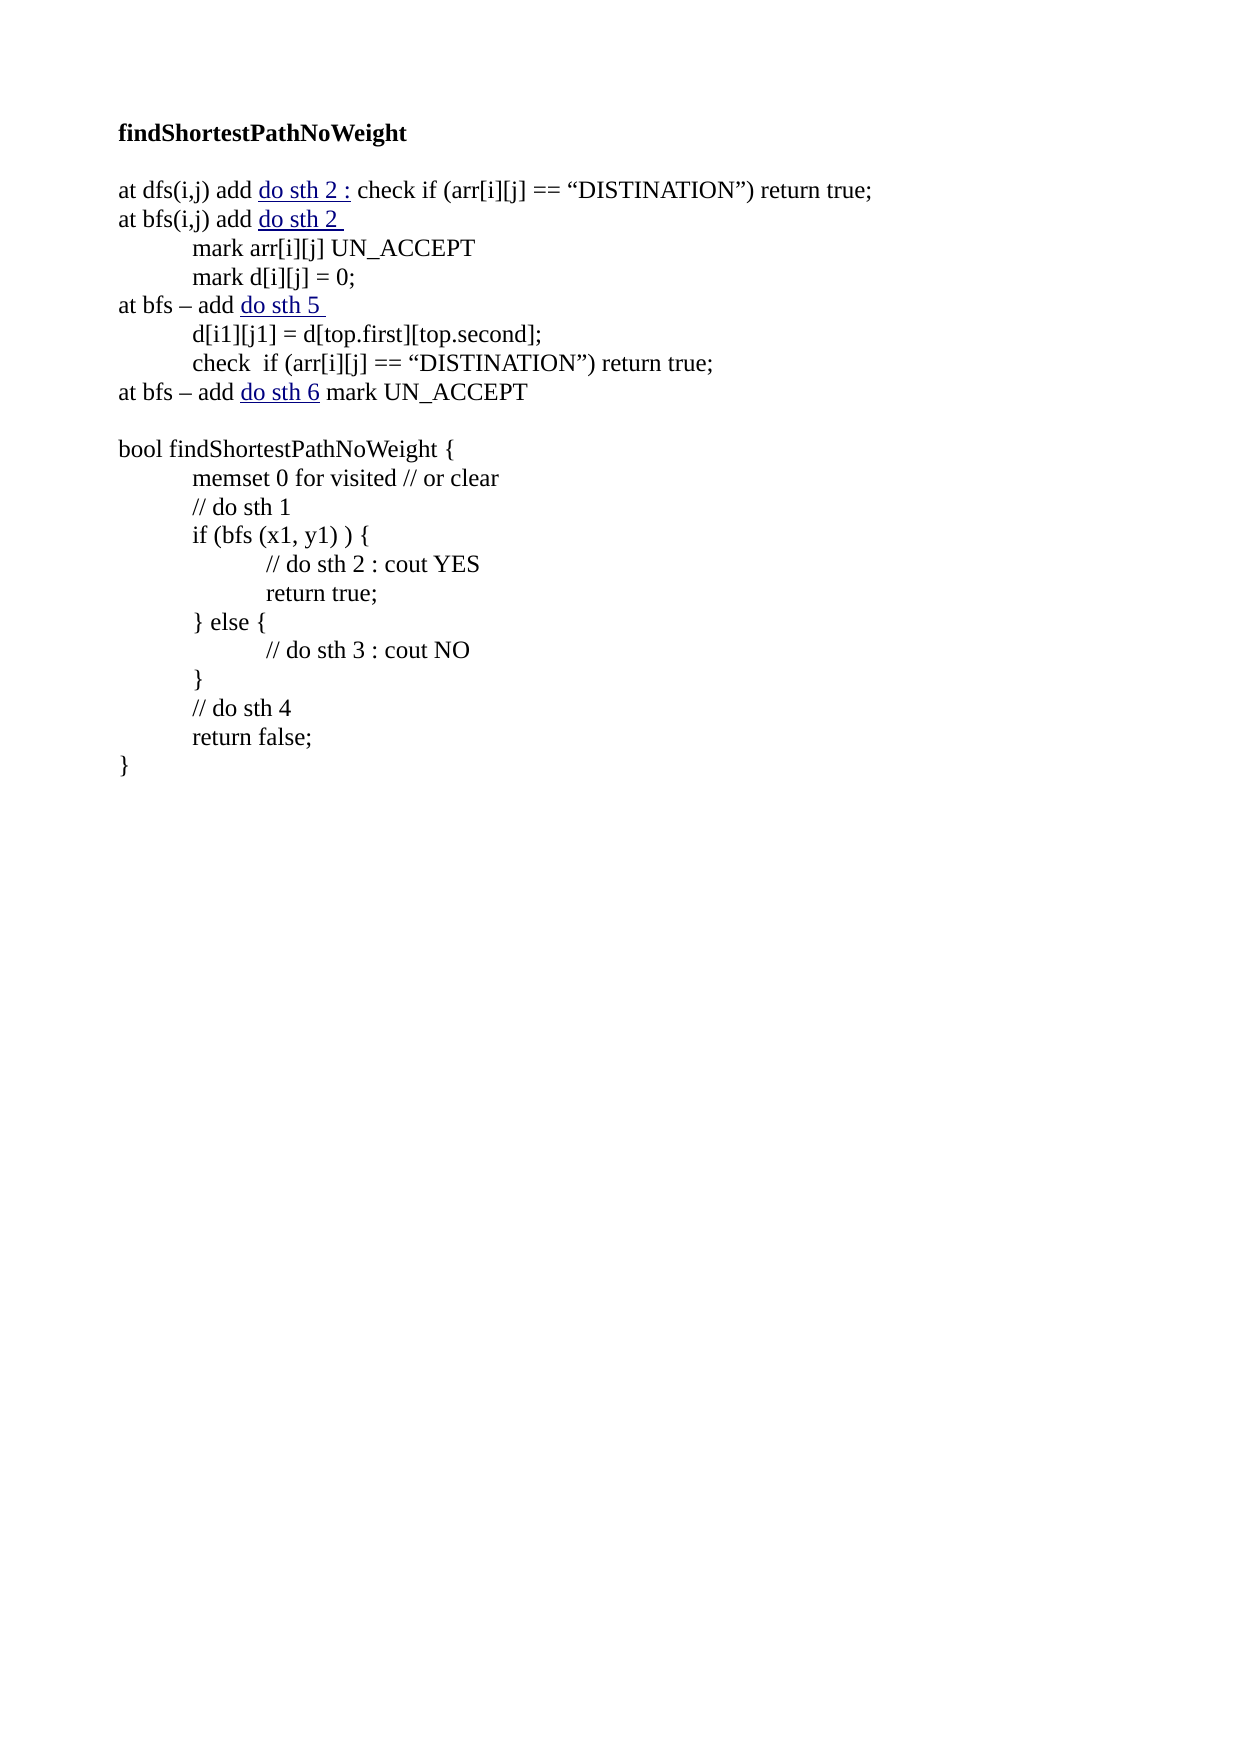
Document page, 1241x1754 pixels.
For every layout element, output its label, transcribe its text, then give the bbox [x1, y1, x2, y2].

text } [118, 751, 1122, 779]
text bool findShortestPathNoWeight { [118, 434, 1122, 463]
text return true; [118, 578, 1122, 607]
text if (bfs (x1, y1) ) { [118, 521, 1122, 549]
text memset 0 for visited // or clear [118, 463, 1122, 492]
text at dfs(i,j) add do sth 2 : check if (arr[i][j] == “DISTINATION”) return true; [118, 176, 1122, 204]
text // do sth 2 : cout YES [118, 549, 1122, 578]
text at bfs(i,j) add do sth 2 [118, 204, 1122, 233]
text findShortestPathNoWeight [118, 118, 1122, 147]
text return false; [118, 722, 1122, 751]
text } [118, 664, 1122, 693]
text } else { [118, 607, 1122, 636]
text // do sth 1 [118, 492, 1122, 521]
text d[i1][j1] = d[top.first][top.second]; [118, 319, 1122, 348]
text at bfs – add do sth 5 [118, 291, 1122, 319]
text // do sth 4 [118, 693, 1122, 722]
text at bfs – add do sth 6 mark UN_ACCEPT [118, 377, 1122, 406]
text mark d[i][j] = 0; [118, 262, 1122, 291]
text mark arr[i][j] UN_ACCEPT [118, 233, 1122, 262]
text // do sth 3 : cout NO [118, 636, 1122, 664]
text check if (arr[i][j] == “DISTINATION”) return true; [118, 348, 1122, 377]
